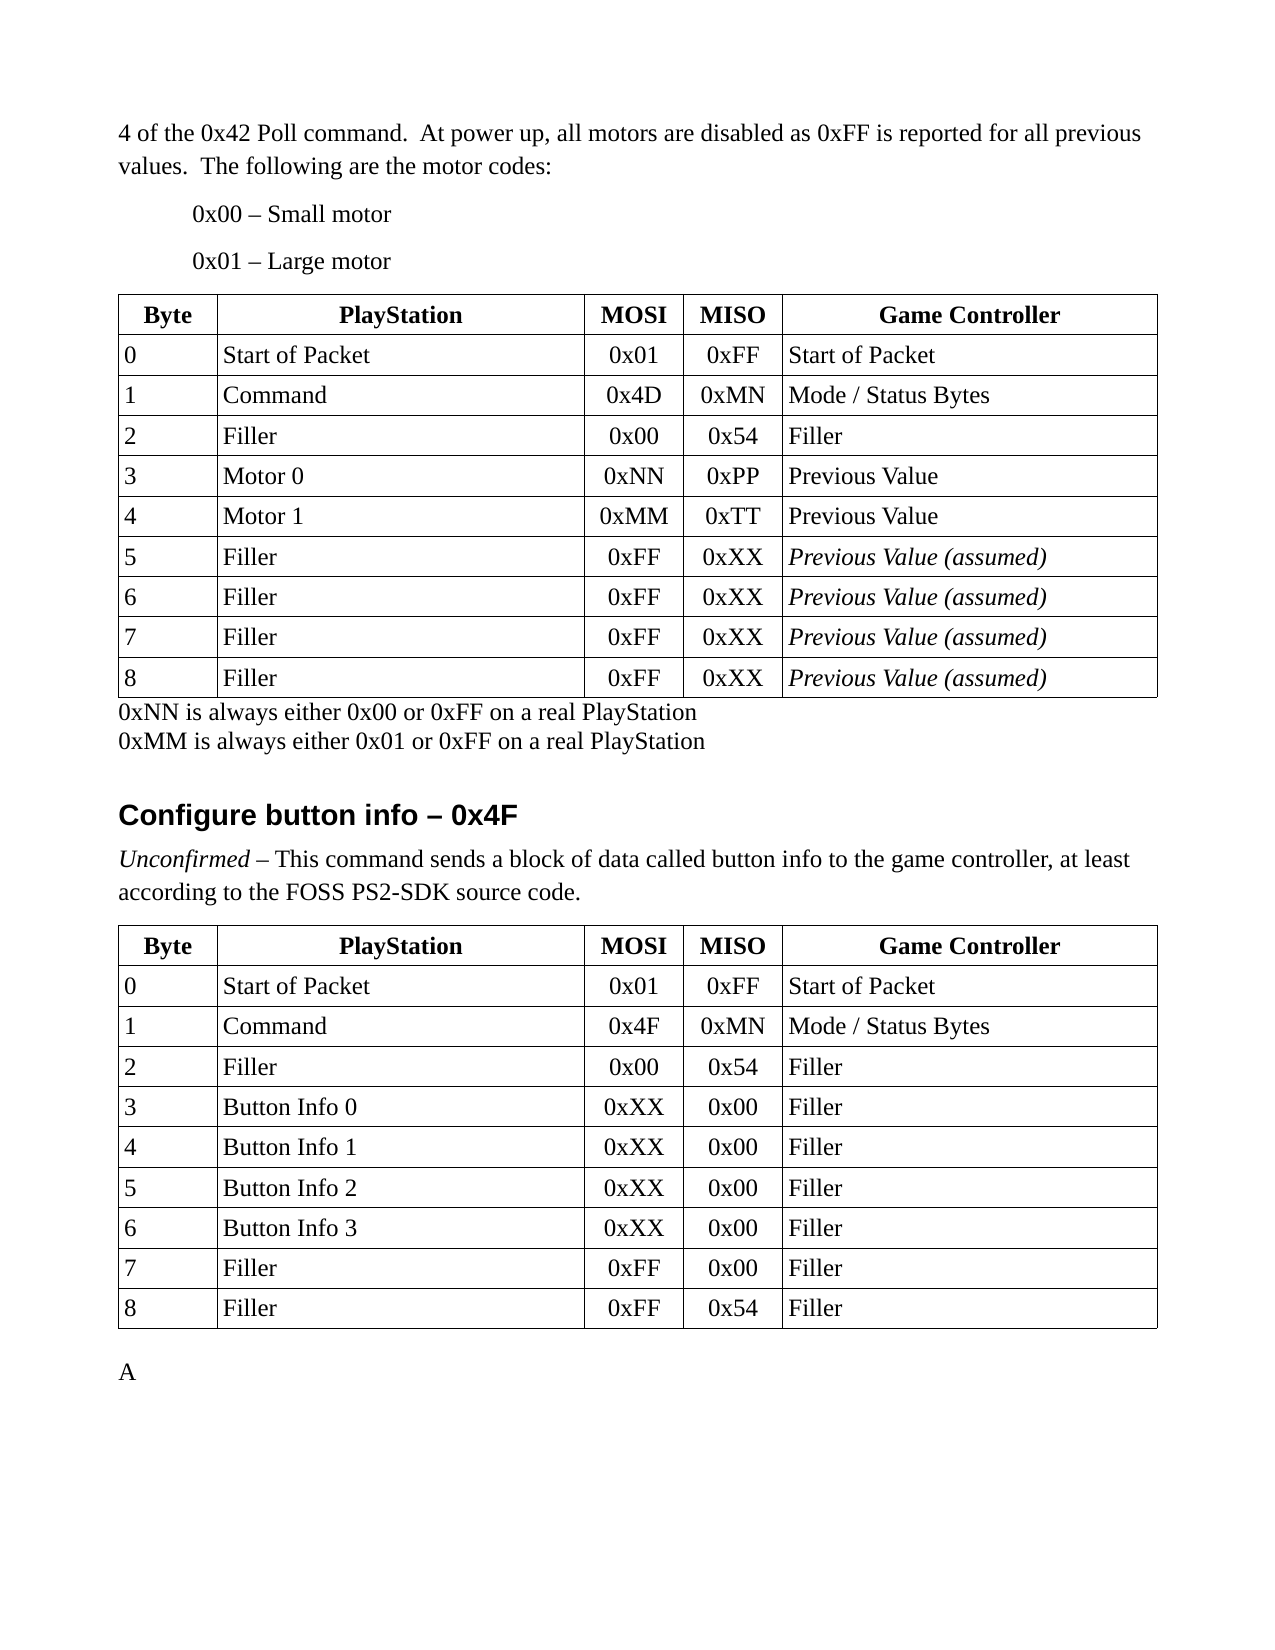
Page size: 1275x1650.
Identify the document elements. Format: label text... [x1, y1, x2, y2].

table_cell 4 [119, 1127, 217, 1167]
table_cell 0xFF [585, 658, 683, 697]
table_cell Filler [783, 1087, 1157, 1126]
table_cell 0xXX [684, 658, 782, 697]
table_cell Filler [218, 1047, 584, 1086]
table_cell Filler [218, 1249, 584, 1288]
table_cell Previous Value [783, 456, 1157, 496]
table_cell 1 [119, 376, 217, 415]
table_cell 0xFF [684, 966, 782, 1006]
table_cell 0xXX [585, 1087, 683, 1126]
table_cell 0xXX [585, 1208, 683, 1247]
table_cell Start of Packet [218, 966, 584, 1006]
table_cell Mode / Status Bytes [783, 1007, 1157, 1046]
table_cell Filler [218, 537, 584, 576]
table_cell 8 [119, 658, 217, 697]
table_cell Filler [783, 416, 1157, 455]
table_cell Motor 0 [218, 456, 584, 496]
table_cell Filler [783, 1289, 1157, 1328]
table_cell 0 [119, 966, 217, 1006]
table_cell 0x00 [585, 416, 683, 455]
table_cell Previous Value (assumed) [783, 658, 1157, 697]
table_cell Button Info 1 [218, 1127, 584, 1167]
table_cell 0xFF [585, 577, 683, 616]
table_cell 0xFF [585, 537, 683, 576]
text 4 of the 0x42 Poll command. At power up, all motors are disabled as 0xFF is reported for all previous values. The following are the motor codes: [118, 118, 1157, 180]
table_cell 6 [119, 1208, 217, 1247]
table_cell 0xMN [684, 1007, 782, 1046]
table_cell 1 [119, 1007, 217, 1046]
table_cell Start of Packet [218, 335, 584, 374]
table_cell Previous Value (assumed) [783, 577, 1157, 616]
table_header MISO [684, 295, 782, 334]
table_cell 5 [119, 1168, 217, 1207]
table_cell 0xMN [684, 376, 782, 415]
table_cell 3 [119, 1087, 217, 1126]
table_cell 8 [119, 1289, 217, 1328]
table_cell 0x01 [585, 966, 683, 1006]
table_cell Previous Value (assumed) [783, 617, 1157, 657]
subtitle Configure button info – 0x4F [118, 798, 1157, 832]
table_header MOSI [585, 295, 683, 334]
table_cell 0x00 [684, 1208, 782, 1247]
text 0x00 – Small motor [192, 199, 1157, 227]
table_cell 0xXX [684, 537, 782, 576]
table_cell 3 [119, 456, 217, 496]
table_cell 7 [119, 1249, 217, 1288]
table_cell 0xXX [585, 1168, 683, 1207]
table_cell 0xMM [585, 497, 683, 536]
table_cell Filler [783, 1168, 1157, 1207]
table_header Byte [119, 295, 217, 334]
table_header PlayStation [218, 926, 584, 965]
table_cell 0xXX [684, 617, 782, 657]
table_cell 0xPP [684, 456, 782, 496]
table_cell Command [218, 376, 584, 415]
table_header Game Controller [783, 295, 1157, 334]
table_cell Motor 1 [218, 497, 584, 536]
table_cell Start of Packet [783, 335, 1157, 374]
table_cell Button Info 0 [218, 1087, 584, 1126]
table_cell 0x00 [684, 1087, 782, 1126]
table_cell 2 [119, 416, 217, 455]
text 0xMM is always either 0x01 or 0xFF on a real PlayStation [118, 726, 1157, 755]
table_cell Filler [783, 1047, 1157, 1086]
table_cell 0xFF [585, 1249, 683, 1288]
table_header Byte [119, 926, 217, 965]
table_cell 0x01 [585, 335, 683, 374]
table_cell 0x54 [684, 1047, 782, 1086]
text 0xNN is always either 0x00 or 0xFF on a real PlayStation [118, 698, 1157, 726]
table_header Game Controller [783, 926, 1157, 965]
text 0x01 – Large motor [192, 246, 1157, 275]
table_header MISO [684, 926, 782, 965]
table_cell Previous Value (assumed) [783, 537, 1157, 576]
table_cell Start of Packet [783, 966, 1157, 1006]
table_cell Previous Value [783, 497, 1157, 536]
text Unconfirmed – This command sends a block of data called button info to the game controller, at least according to the FOSS PS2-SDK source code. [118, 844, 1157, 906]
table_cell 0x00 [684, 1127, 782, 1167]
table_cell 0x4D [585, 376, 683, 415]
table_cell 0xFF [684, 335, 782, 374]
table_cell Button Info 2 [218, 1168, 584, 1207]
table_header MOSI [585, 926, 683, 965]
table_cell 7 [119, 617, 217, 657]
table_cell 0 [119, 335, 217, 374]
table_cell Filler [218, 617, 584, 657]
table_cell 0xFF [585, 1289, 683, 1328]
table_cell 0xFF [585, 617, 683, 657]
table_cell Filler [783, 1208, 1157, 1247]
table_cell Mode / Status Bytes [783, 376, 1157, 415]
table_cell 0x54 [684, 416, 782, 455]
table_cell Button Info 3 [218, 1208, 584, 1247]
table_cell Filler [783, 1249, 1157, 1288]
table_cell Filler [218, 577, 584, 616]
table_cell 0x00 [585, 1047, 683, 1086]
table_cell 4 [119, 497, 217, 536]
table_cell Filler [783, 1127, 1157, 1167]
table_cell Filler [218, 1289, 584, 1328]
table_cell 0xTT [684, 497, 782, 536]
table_cell 5 [119, 537, 217, 576]
table_cell 0x54 [684, 1289, 782, 1328]
table_header PlayStation [218, 295, 584, 334]
table_cell 0xXX [684, 577, 782, 616]
table_cell 0x00 [684, 1249, 782, 1288]
table_cell 0x4F [585, 1007, 683, 1046]
table_cell 0xXX [585, 1127, 683, 1167]
table_cell Filler [218, 658, 584, 697]
table_cell Filler [218, 416, 584, 455]
text A [118, 1357, 1157, 1386]
table_cell 0xNN [585, 456, 683, 496]
table_cell 2 [119, 1047, 217, 1086]
table_cell 6 [119, 577, 217, 616]
table_cell 0x00 [684, 1168, 782, 1207]
table_cell Command [218, 1007, 584, 1046]
